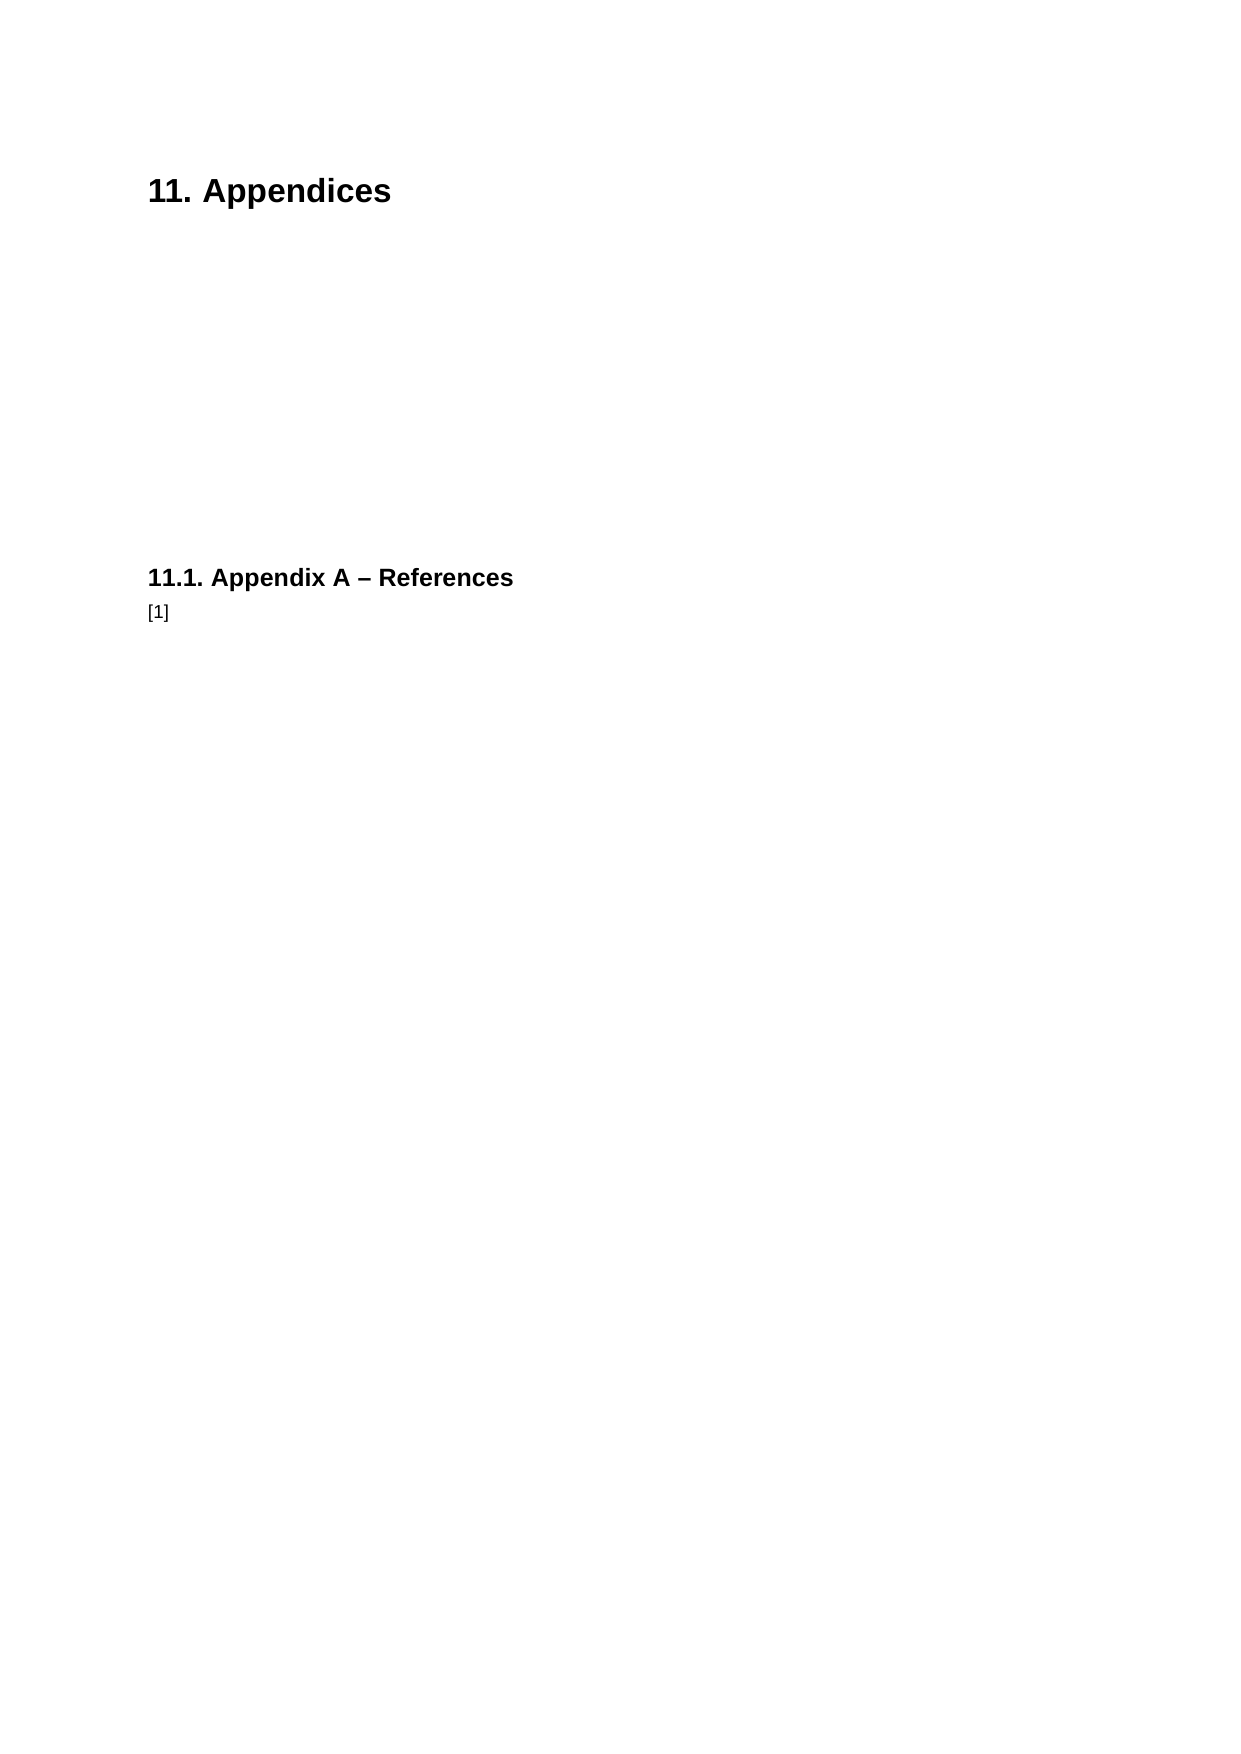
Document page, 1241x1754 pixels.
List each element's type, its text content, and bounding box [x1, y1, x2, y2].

subtitle Appendix A – References [148, 564, 1093, 592]
text [1] [148, 601, 1093, 622]
subtitle Appendices [148, 172, 1093, 210]
